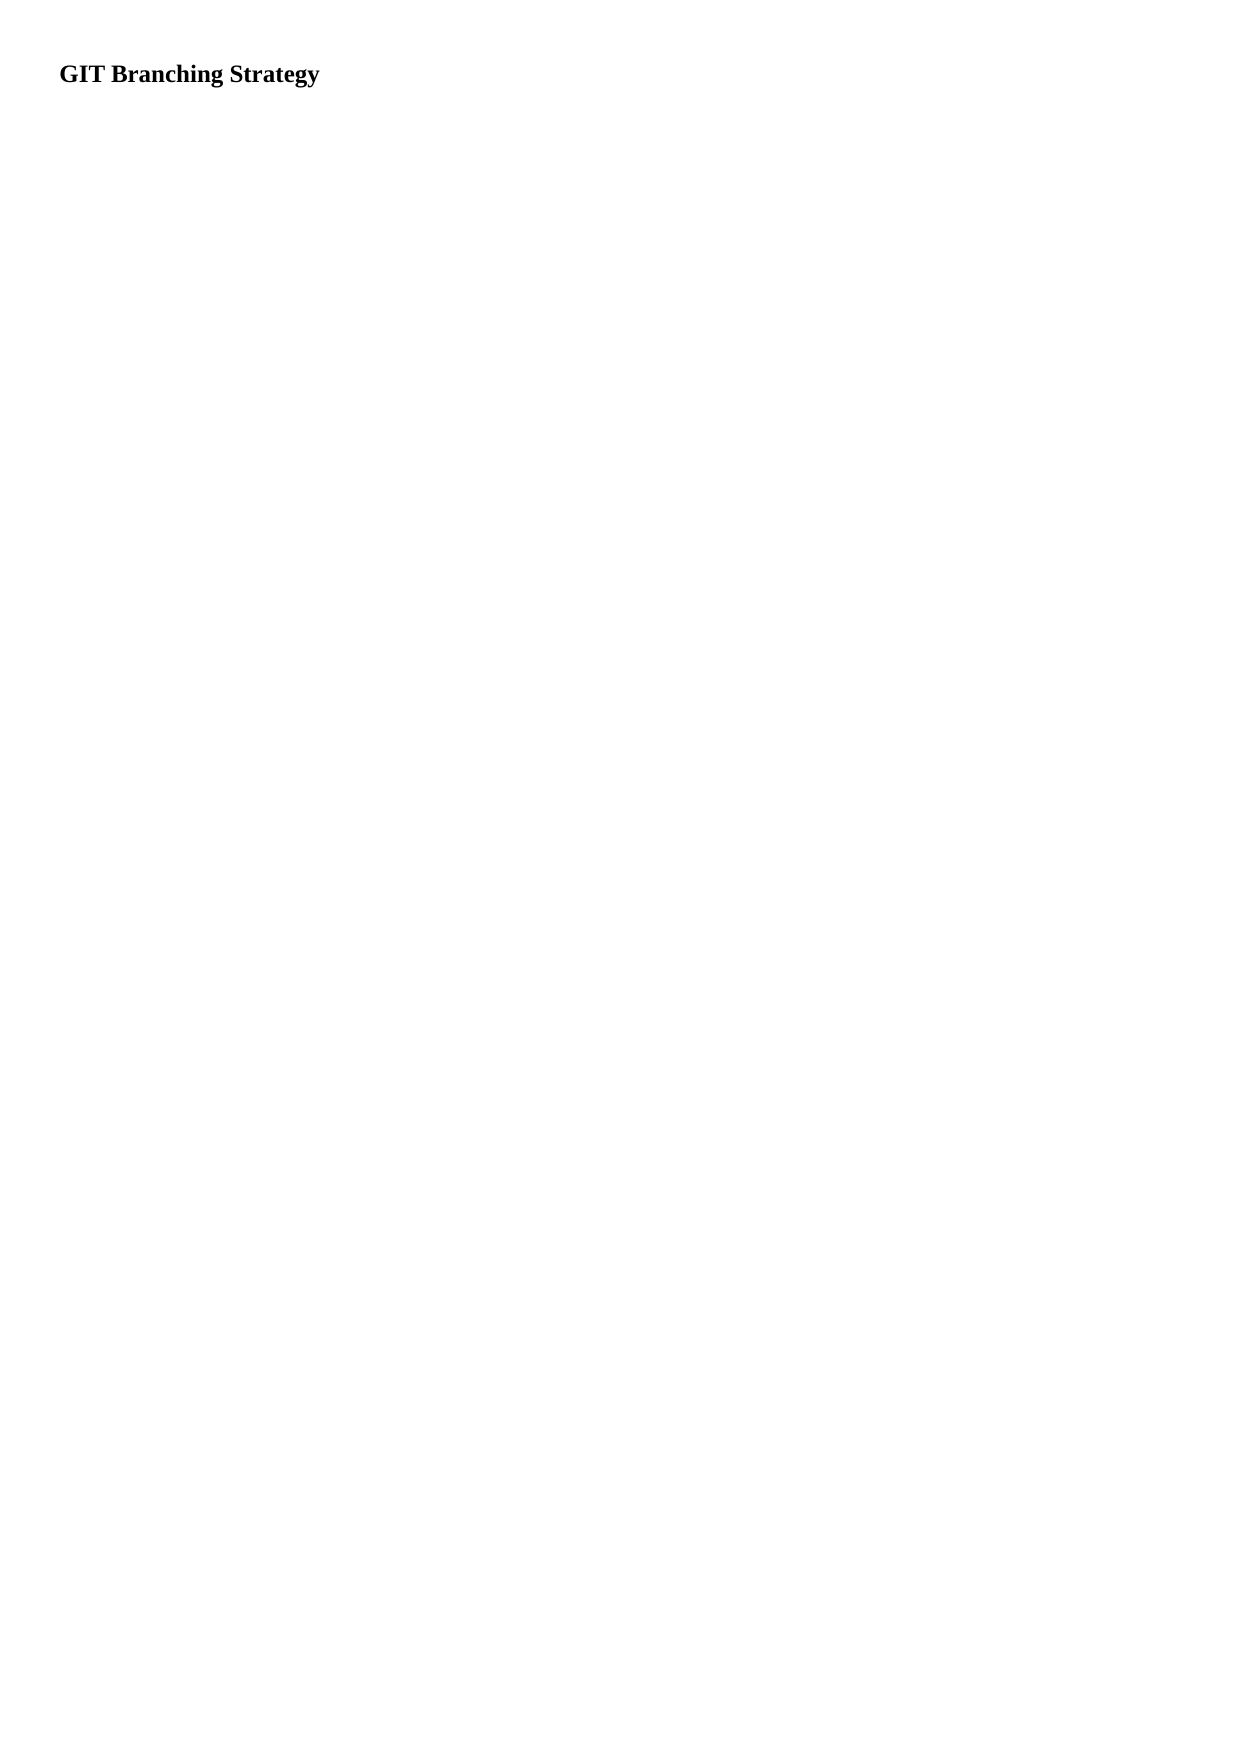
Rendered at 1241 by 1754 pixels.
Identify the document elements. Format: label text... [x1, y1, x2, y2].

text GIT Branching Strategy [59, 59, 1181, 88]
